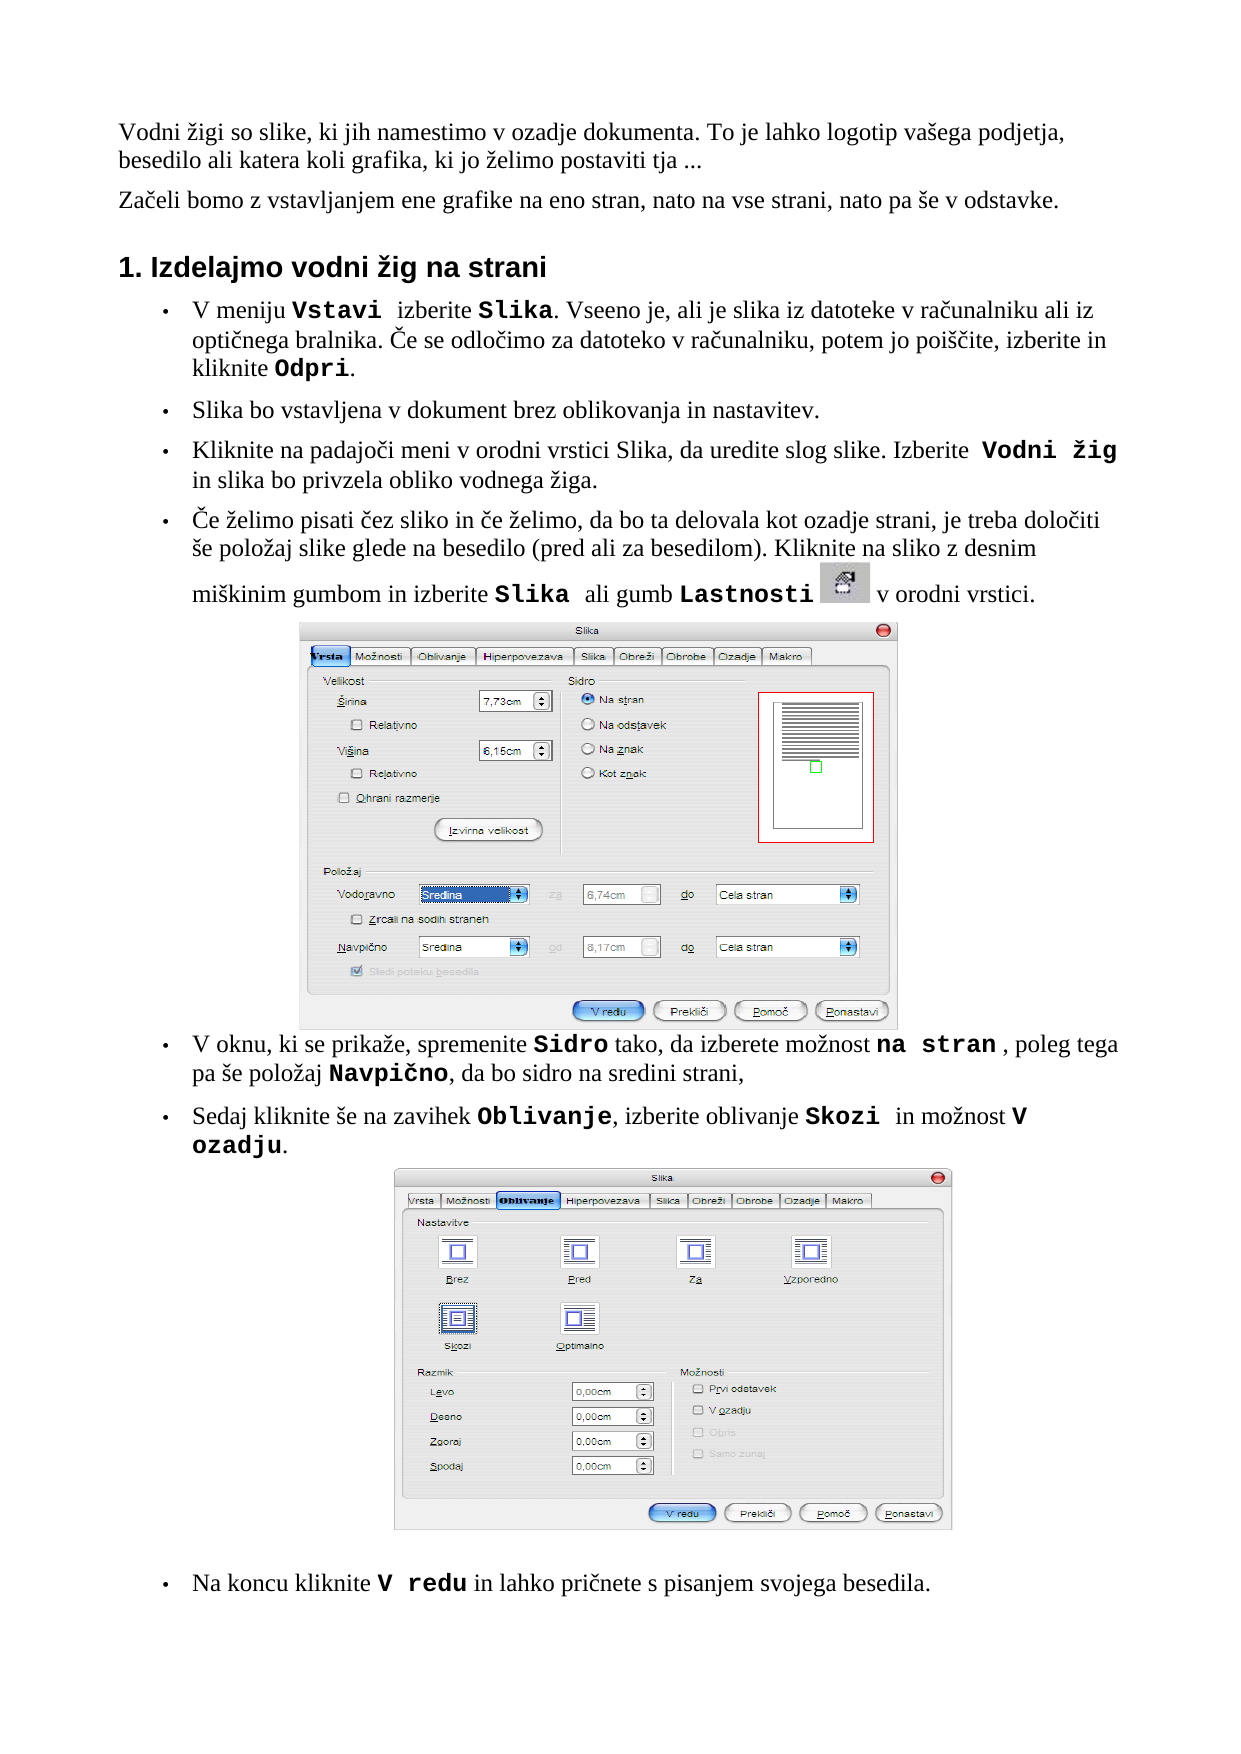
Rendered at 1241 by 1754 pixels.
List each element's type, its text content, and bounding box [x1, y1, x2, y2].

list Kliknite na padajoči meni v orodni vrstici Slika, da uredite slog slike. Izberite Vodni žig in slika bo privzela obliko vodnega žiga. [162, 436, 1122, 494]
list Na koncu kliknite V redu in lahko pričnete s pisanjem svojega besedila. [162, 1569, 1122, 1599]
list V oknu, ki se prikaže, spremenite Sidro tako, da izberete možnost na stran , poleg tega pa še položaj Navpično, da bo sidro na sredini strani, [162, 622, 1122, 1089]
list V meniju Vstavi izberite Slika. Vseeno je, ali je slika iz datoteke v računalniku ali iz optičnega bralnika. Če se odločimo za datoteko v računalniku, potem jo poiščite, izberite in kliknite Odpri. [162, 296, 1122, 384]
picture [394, 1166, 953, 1530]
picture [299, 622, 898, 1030]
text Začeli bomo z vstavljanjem ene grafike na eno stran, nato na vse strani, nato pa še v odstavke. [118, 186, 1122, 214]
text Vodni žigi so slike, ki jih namestimo v ozadje dokumenta. To je lahko logotip vašega podjetja, besedilo ali katera koli grafika, ki jo želimo postaviti tja ... [118, 118, 1122, 173]
list Sedaj kliknite še na zavihek Oblivanje, izberite oblivanje Skozi in možnost V ozadju. [162, 1102, 1122, 1161]
picture [820, 561, 871, 603]
subtitle 1. Izdelajmo vodni žig na strani [118, 251, 1122, 284]
list Če želimo pisati čez sliko in če želimo, da bo ta delovala kot ozadje strani, je treba določiti še položaj slike glede na besedilo (pred ali za besedilom). Kliknite na sliko z desnim miškinim gumbom in izberite Slika ali gumb Lastnosti v orodni vrstici. [162, 506, 1122, 610]
list Slika bo vstavljena v dokument brez oblikovanja in nastavitev. [162, 396, 1122, 424]
